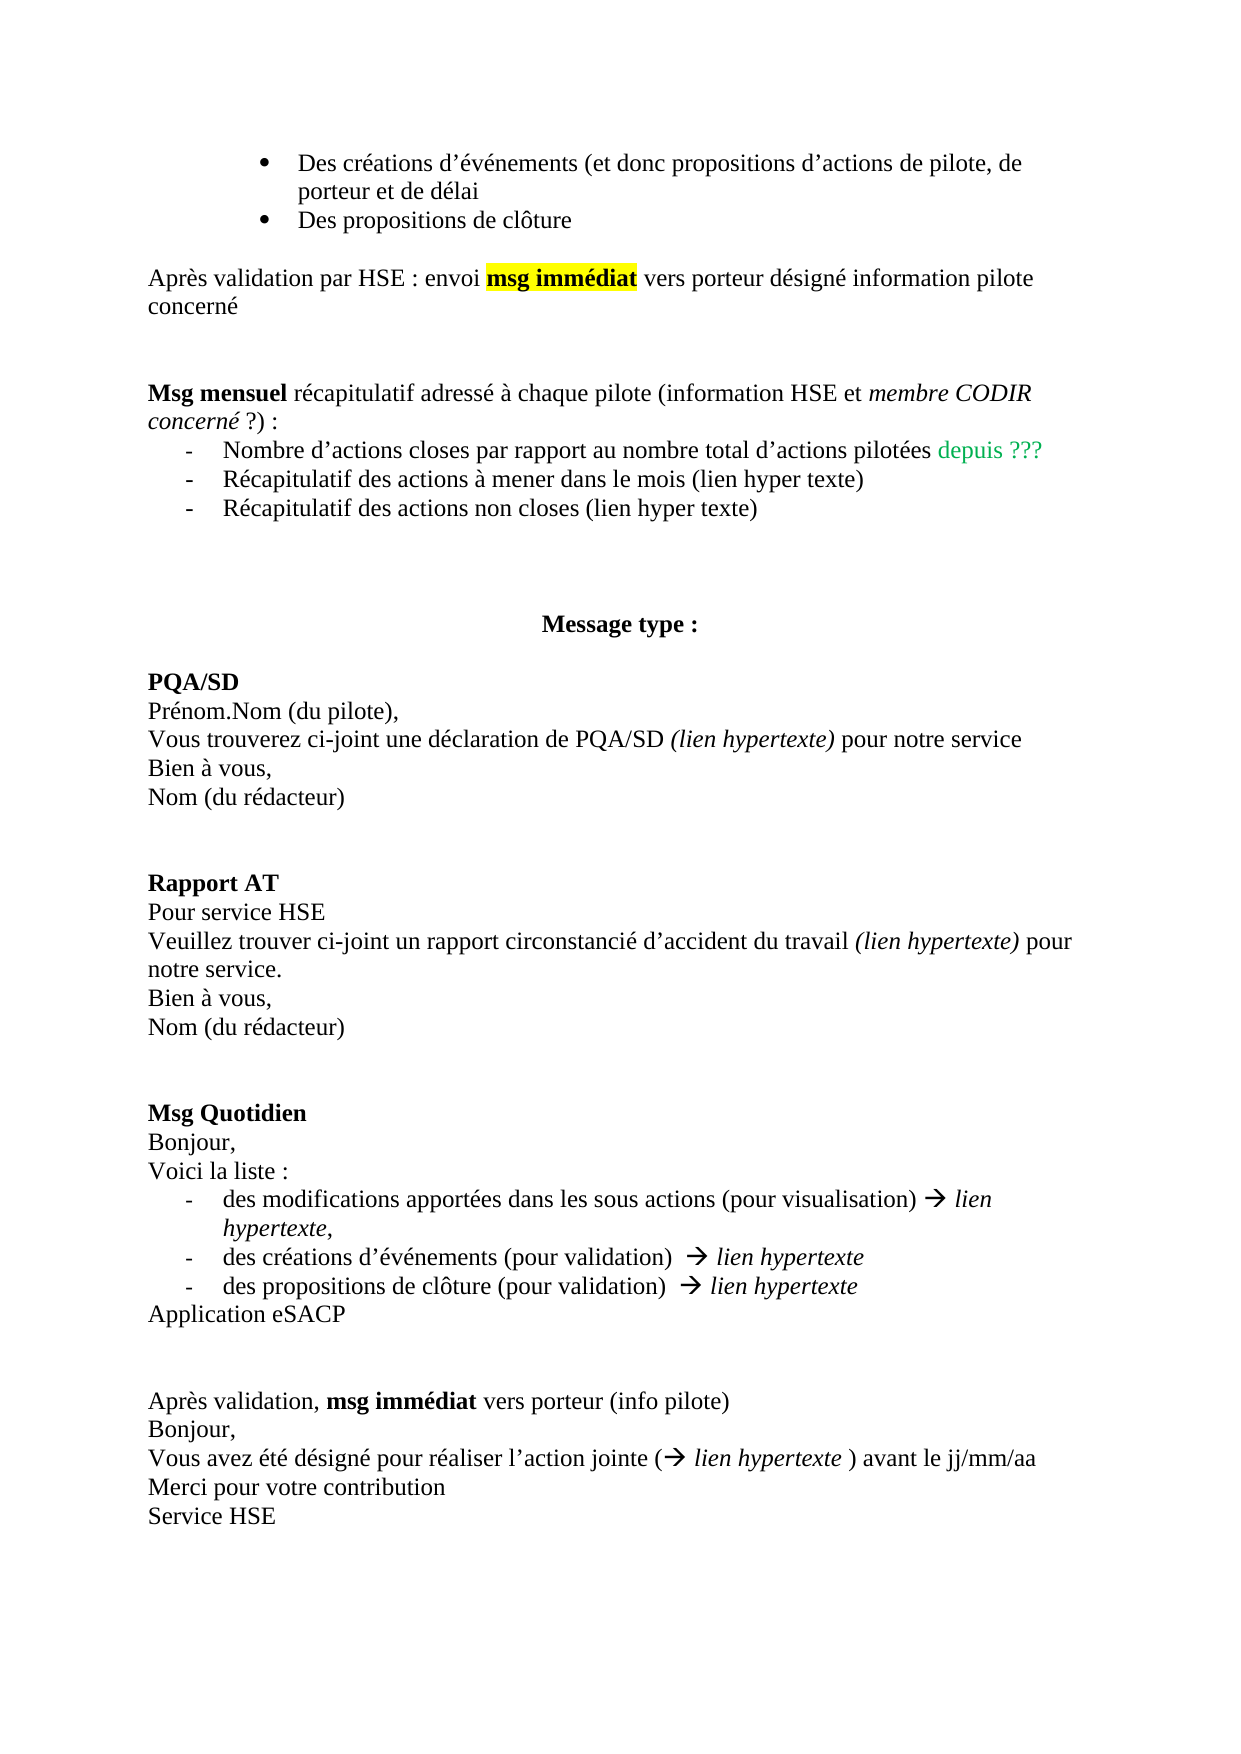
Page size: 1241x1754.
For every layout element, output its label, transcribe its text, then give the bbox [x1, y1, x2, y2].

text Merci pour votre contribution [148, 1472, 1093, 1501]
text Vous avez été désigné pour réaliser l’action jointe ( lien hypertexte ) avant le jj/mm/aa [148, 1443, 1093, 1472]
text Bien à vous, [148, 983, 1093, 1012]
text Nom (du rédacteur) [148, 1012, 1093, 1041]
text Rapport AT [148, 868, 1093, 897]
text Prénom.Nom (du pilote), [148, 696, 1093, 724]
list des modifications apportées dans les sous actions (pour visualisation)  lien hypertexte, [185, 1184, 1093, 1242]
text Message type : [148, 609, 1093, 638]
list des créations d’événements (pour validation)  lien hypertexte [185, 1242, 1093, 1271]
text Msg mensuel récapitulatif adressé à chaque pilote (information HSE et membre CODIR concerné ?) : [148, 378, 1093, 435]
text Application eSACP [148, 1299, 1093, 1328]
text Msg Quotidien [148, 1098, 1093, 1127]
text Après validation, msg immédiat vers porteur (info pilote) [148, 1386, 1093, 1414]
list des propositions de clôture (pour validation)  lien hypertexte [185, 1271, 1093, 1299]
text Pour service HSE [148, 897, 1093, 926]
text Après validation par HSE : envoi msg immédiat vers porteur désigné information pilote concerné [148, 263, 1093, 320]
list Nombre d’actions closes par rapport au nombre total d’actions pilotées depuis ??? [185, 435, 1093, 464]
text PQA/SD [148, 667, 1093, 696]
text Nom (du rédacteur) [148, 782, 1093, 811]
text Bonjour, [148, 1414, 1093, 1443]
text Service HSE [148, 1501, 1093, 1529]
text Voici la liste : [148, 1156, 1093, 1184]
text Bien à vous, [148, 753, 1093, 782]
text Bonjour, [148, 1127, 1093, 1156]
list Des propositions de clôture [260, 205, 1093, 234]
text Veuillez trouver ci-joint un rapport circonstancié d’accident du travail (lien hypertexte) pour notre service. [148, 926, 1093, 983]
list Récapitulatif des actions non closes (lien hyper texte) [185, 493, 1093, 521]
list Récapitulatif des actions à mener dans le mois (lien hyper texte) [185, 464, 1093, 493]
list Des créations d’événements (et donc propositions d’actions de pilote, de porteur et de délai [260, 148, 1093, 205]
text Vous trouverez ci-joint une déclaration de PQA/SD (lien hypertexte) pour notre service [148, 724, 1093, 753]
